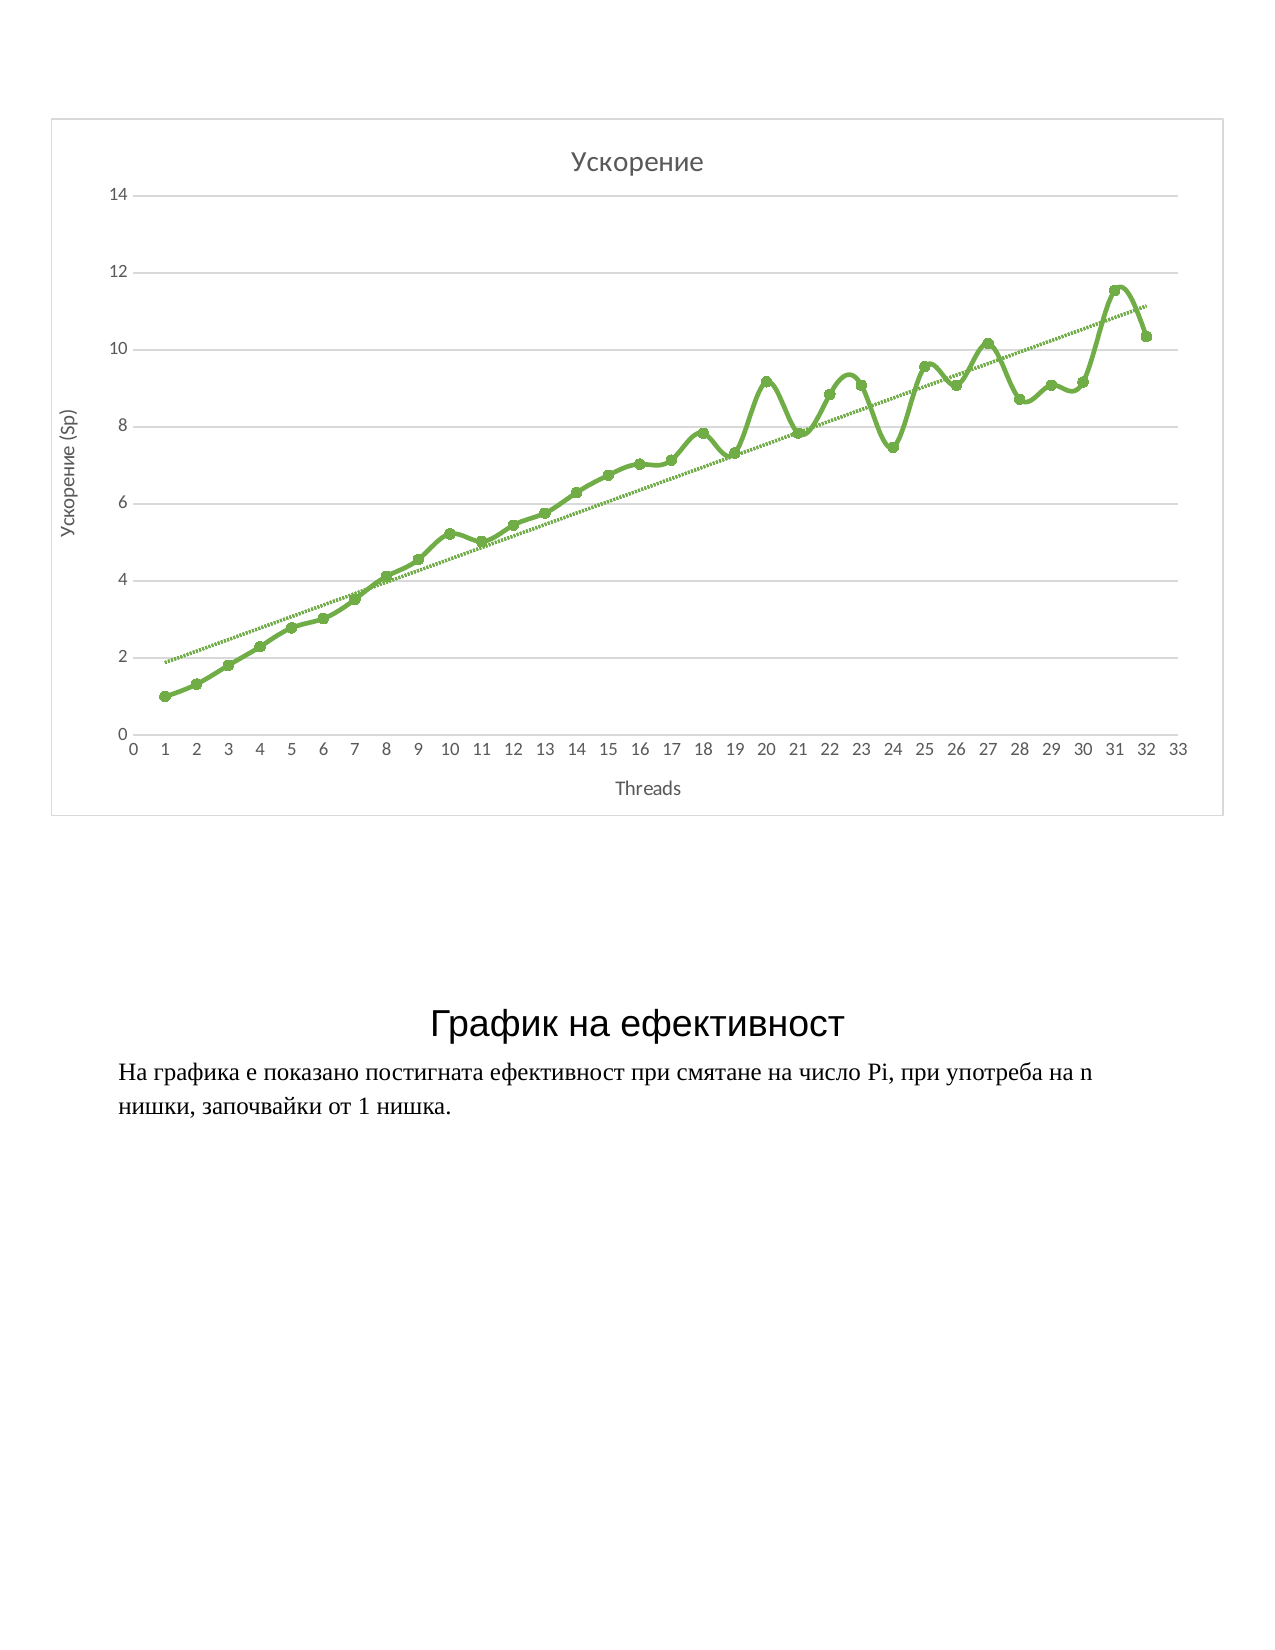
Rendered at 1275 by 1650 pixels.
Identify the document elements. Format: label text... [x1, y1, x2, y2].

text На графика е показано постигната ефективност при смятане на число Pi, при употреба на n нишки, започвайки от 1 нишка. [118, 1057, 1157, 1120]
subtitle График на ефективност [118, 1001, 1157, 1044]
